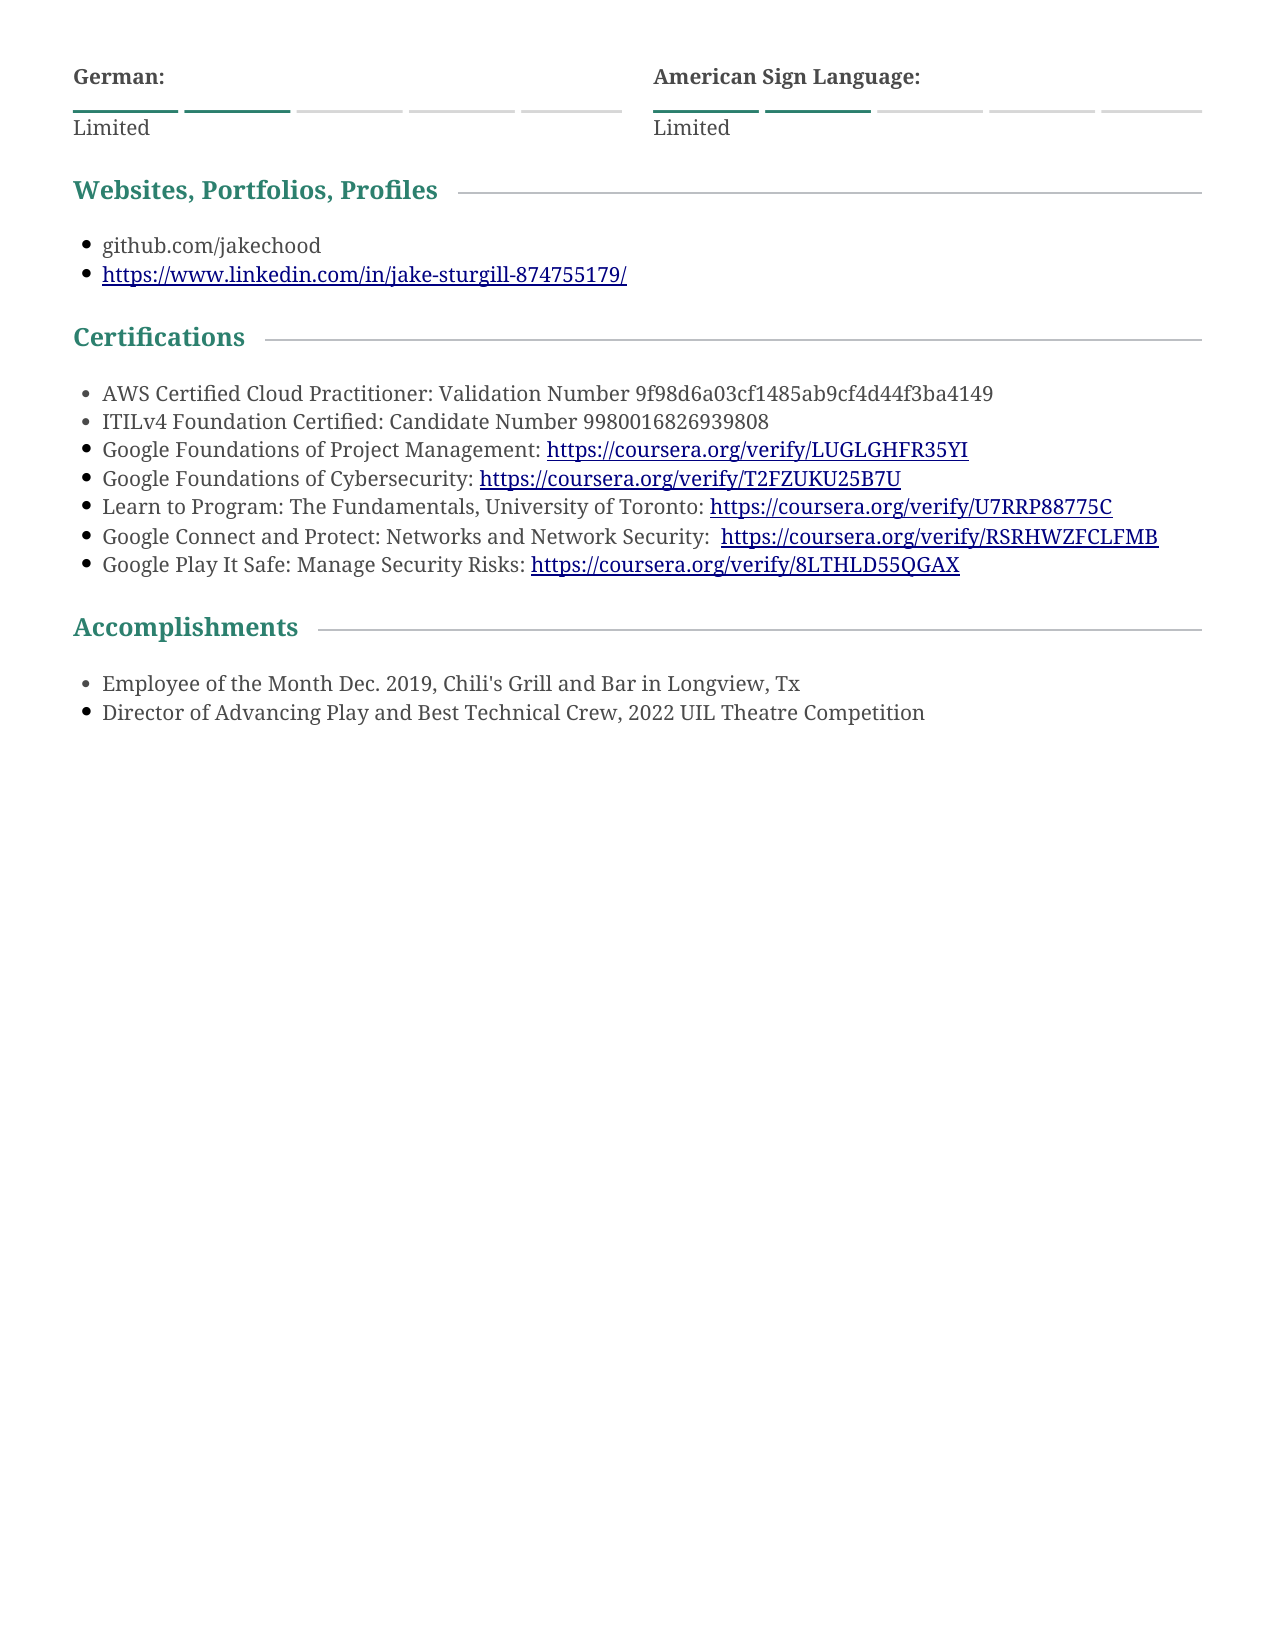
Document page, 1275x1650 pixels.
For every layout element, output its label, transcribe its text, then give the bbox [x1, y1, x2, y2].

list AWS Certified Cloud Practitioner: Validation Number 9f98d6a03cf1485ab9cf4d44f3ba4149 [82, 379, 1202, 407]
list Director of Advancing Play and Best Technical Crew, 2022 UIL Theatre Competition [82, 698, 1202, 726]
list Google Foundations of Cybersecurity: https://coursera.org/verify/T2FZUKU25B7U [82, 464, 1202, 492]
table_cell [622, 52, 653, 141]
list ITILv4 Foundation Certified: Candidate Number 9980016826939808 [82, 407, 1202, 436]
list https://www.linkedin.com/in/jake-sturgill-874755179/ [82, 260, 1202, 288]
list Google Play It Safe: Manage Security Risks: https://coursera.org/verify/8LTHLD55QGAX [82, 550, 1202, 579]
list github.com/jakechood [82, 232, 1202, 260]
list Google Connect and Protect: Networks and Network Security: https://coursera.org/verify/RSRHWZFCLFMB [82, 521, 1202, 550]
table_cell German: [73, 52, 622, 110]
list Employee of the Month Dec. 2019, Chili's Grill and Bar in Longview, Tx [82, 669, 1202, 698]
subtitle Certifications [73, 320, 1202, 379]
table_cell American Sign Language: [653, 52, 1202, 110]
table_cell Limited [73, 113, 622, 141]
subtitle Accomplishments [73, 610, 1202, 669]
list Learn to Program: The Fundamentals, University of Toronto: https://coursera.org/verify/U7RRP88775C [82, 492, 1202, 521]
subtitle Websites, Portfolios, Profiles [73, 172, 1202, 232]
table_cell Limited [653, 113, 1202, 141]
list Google Foundations of Project Management: https://coursera.org/verify/LUGLGHFR35YI [82, 436, 1202, 464]
